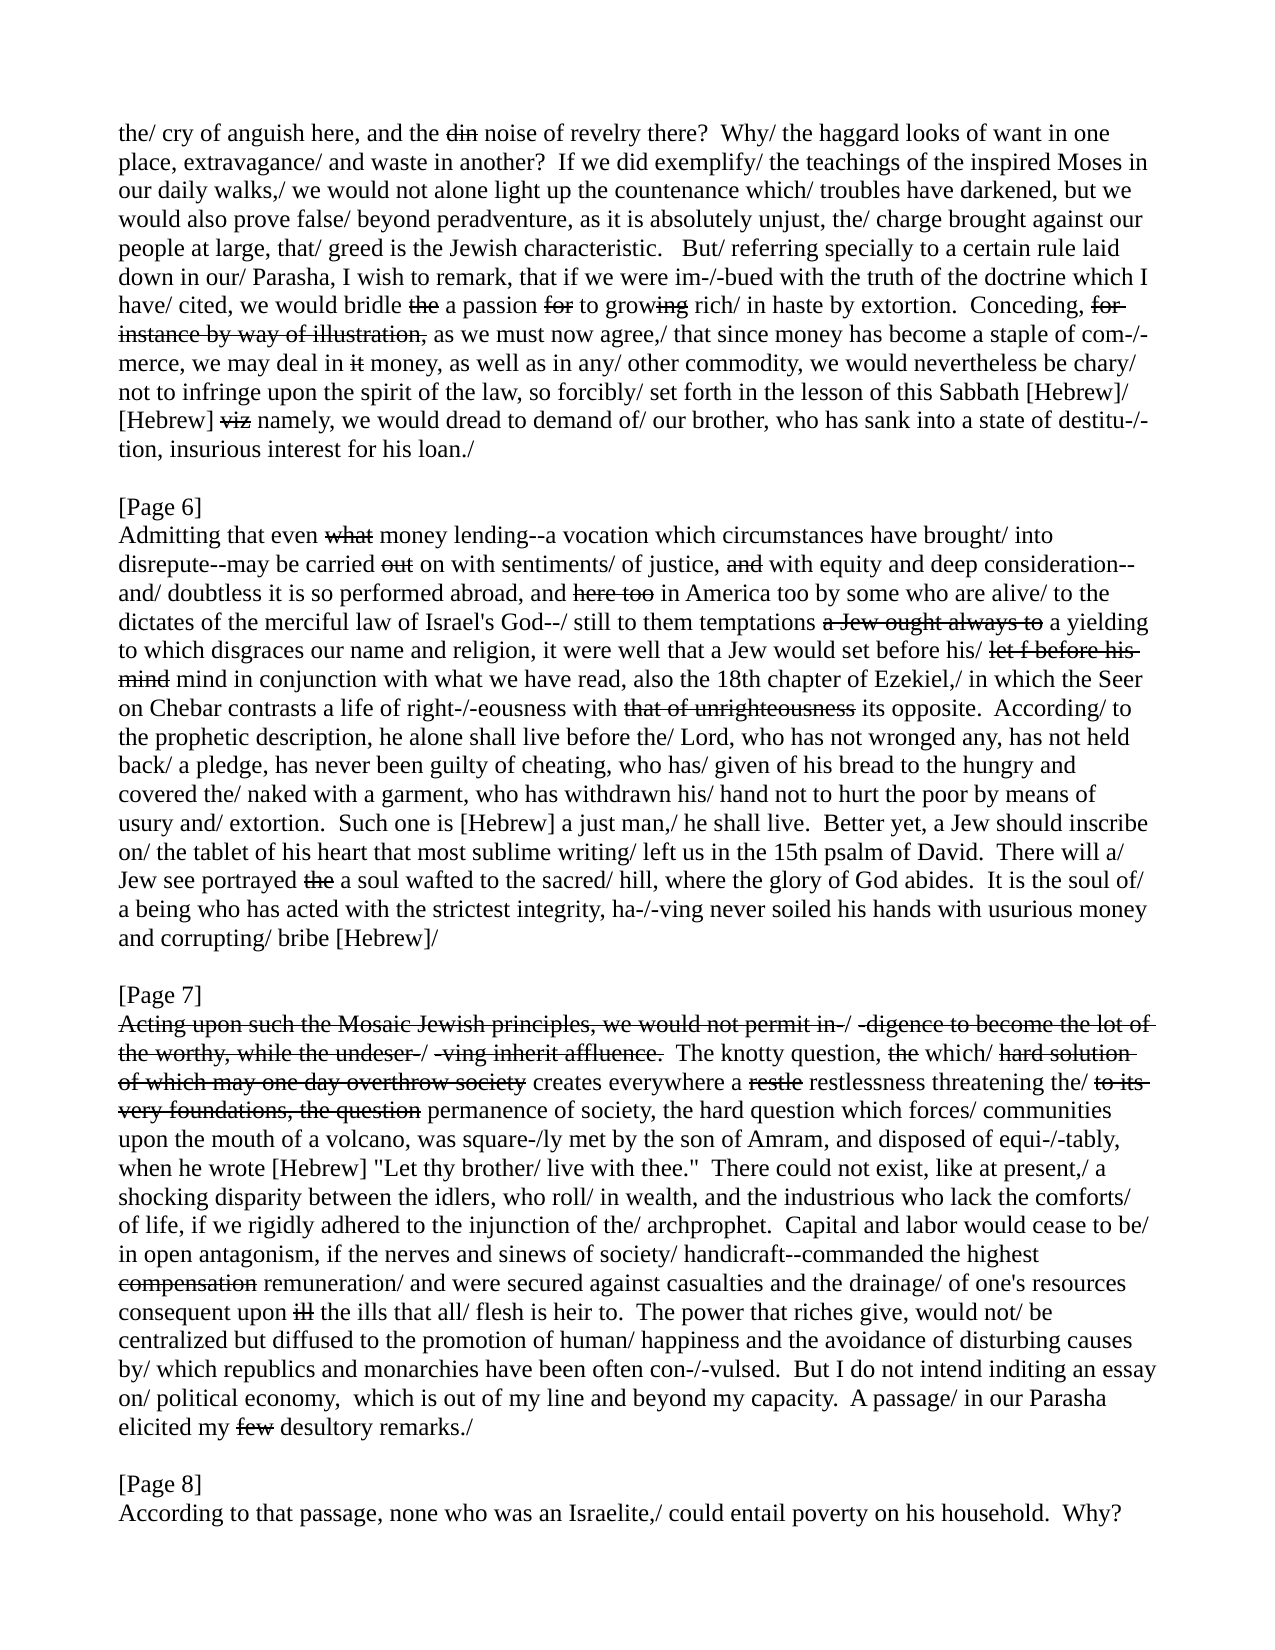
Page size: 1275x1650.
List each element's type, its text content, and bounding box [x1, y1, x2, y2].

text [Page 8] [118, 1469, 1157, 1498]
text [Page 7] [118, 981, 1157, 1009]
text Acting upon such the Mosaic Jewish principles, we would not permit in-/ -digence to become the lot of the worthy, while the undeser-/ -ving inherit affluence. The knotty question, the which/ hard solution of which may one day overthrow society creates everywhere a restle restlessness threatening the/ to its very foundations, the question permanence of society, the hard question which forces/ communities upon the mouth of a volcano, was square-/ly met by the son of Amram, and disposed of equi-/-tably, when he wrote [Hebrew] "Let thy brother/ live with thee." There could not exist, like at present,/ a shocking disparity between the idlers, who roll/ in wealth, and the industrious who lack the comforts/ of life, if we rigidly adhered to the injunction of the/ archprophet. Capital and labor would cease to be/ in open antagonism, if the nerves and sinews of society/ handicraft--commanded the highest compensation remuneration/ and were secured against casualties and the drainage/ of one's resources consequent upon ill the ills that all/ flesh is heir to. The power that riches give, would not/ be centralized but diffused to the promotion of human/ happiness and the avoidance of disturbing causes by/ which republics and monarchies have been often con-/-vulsed. But I do not intend inditing an essay on/ political economy, which is out of my line and beyond my capacity. A passage/ in our Parasha elicited my few desultory remarks./ [118, 1009, 1157, 1441]
text According to that passage, none who was an Israelite,/ could entail poverty on his household. Why? [118, 1498, 1157, 1527]
text Admitting that even what money lending--a vocation which circumstances have brought/ into disrepute--may be carried out on with sentiments/ of justice, and with equity and deep consideration--and/ doubtless it is so performed abroad, and here too in America too by some who are alive/ to the dictates of the merciful law of Israel's God--/ still to them temptations a Jew ought always to a yielding to which disgraces our name and religion, it were well that a Jew would set before his/ let f before his mind mind in conjunction with what we have read, also the 18th chapter of Ezekiel,/ in which the Seer on Chebar contrasts a life of right-/-eousness with that of unrighteousness its opposite. According/ to the prophetic description, he alone shall live before the/ Lord, who has not wronged any, has not held back/ a pledge, has never been guilty of cheating, who has/ given of his bread to the hungry and covered the/ naked with a garment, who has withdrawn his/ hand not to hurt the poor by means of usury and/ extortion. Such one is [Hebrew] a just man,/ he shall live. Better yet, a Jew should inscribe on/ the tablet of his heart that most sublime writing/ left us in the 15th psalm of David. There will a/ Jew see portrayed the a soul wafted to the sacred/ hill, where the glory of God abides. It is the soul of/ a being who has acted with the strictest integrity, ha-/-ving never soiled his hands with usurious money and corrupting/ bribe [Hebrew]/ [118, 521, 1157, 952]
text the/ cry of anguish here, and the din noise of revelry there? Why/ the haggard looks of want in one place, extravagance/ and waste in another? If we did exemplify/ the teachings of the inspired Moses in our daily walks,/ we would not alone light up the countenance which/ troubles have darkened, but we would also prove false/ beyond peradventure, as it is absolutely unjust, the/ charge brought against our people at large, that/ greed is the Jewish characteristic. But/ referring specially to a certain rule laid down in our/ Parasha, I wish to remark, that if we were im-/-bued with the truth of the doctrine which I have/ cited, we would bridle the a passion for to growing rich/ in haste by extortion. Conceding, for instance by way of illustration, as we must now agree,/ that since money has become a staple of com-/-merce, we may deal in it money, as well as in any/ other commodity, we would nevertheless be chary/ not to infringe upon the spirit of the law, so forcibly/ set forth in the lesson of this Sabbath [Hebrew]/ [Hebrew] viz namely, we would dread to demand of/ our brother, who has sank into a state of destitu-/-tion, insurious interest for his loan./ [118, 118, 1157, 463]
text [Page 6] [118, 492, 1157, 521]
